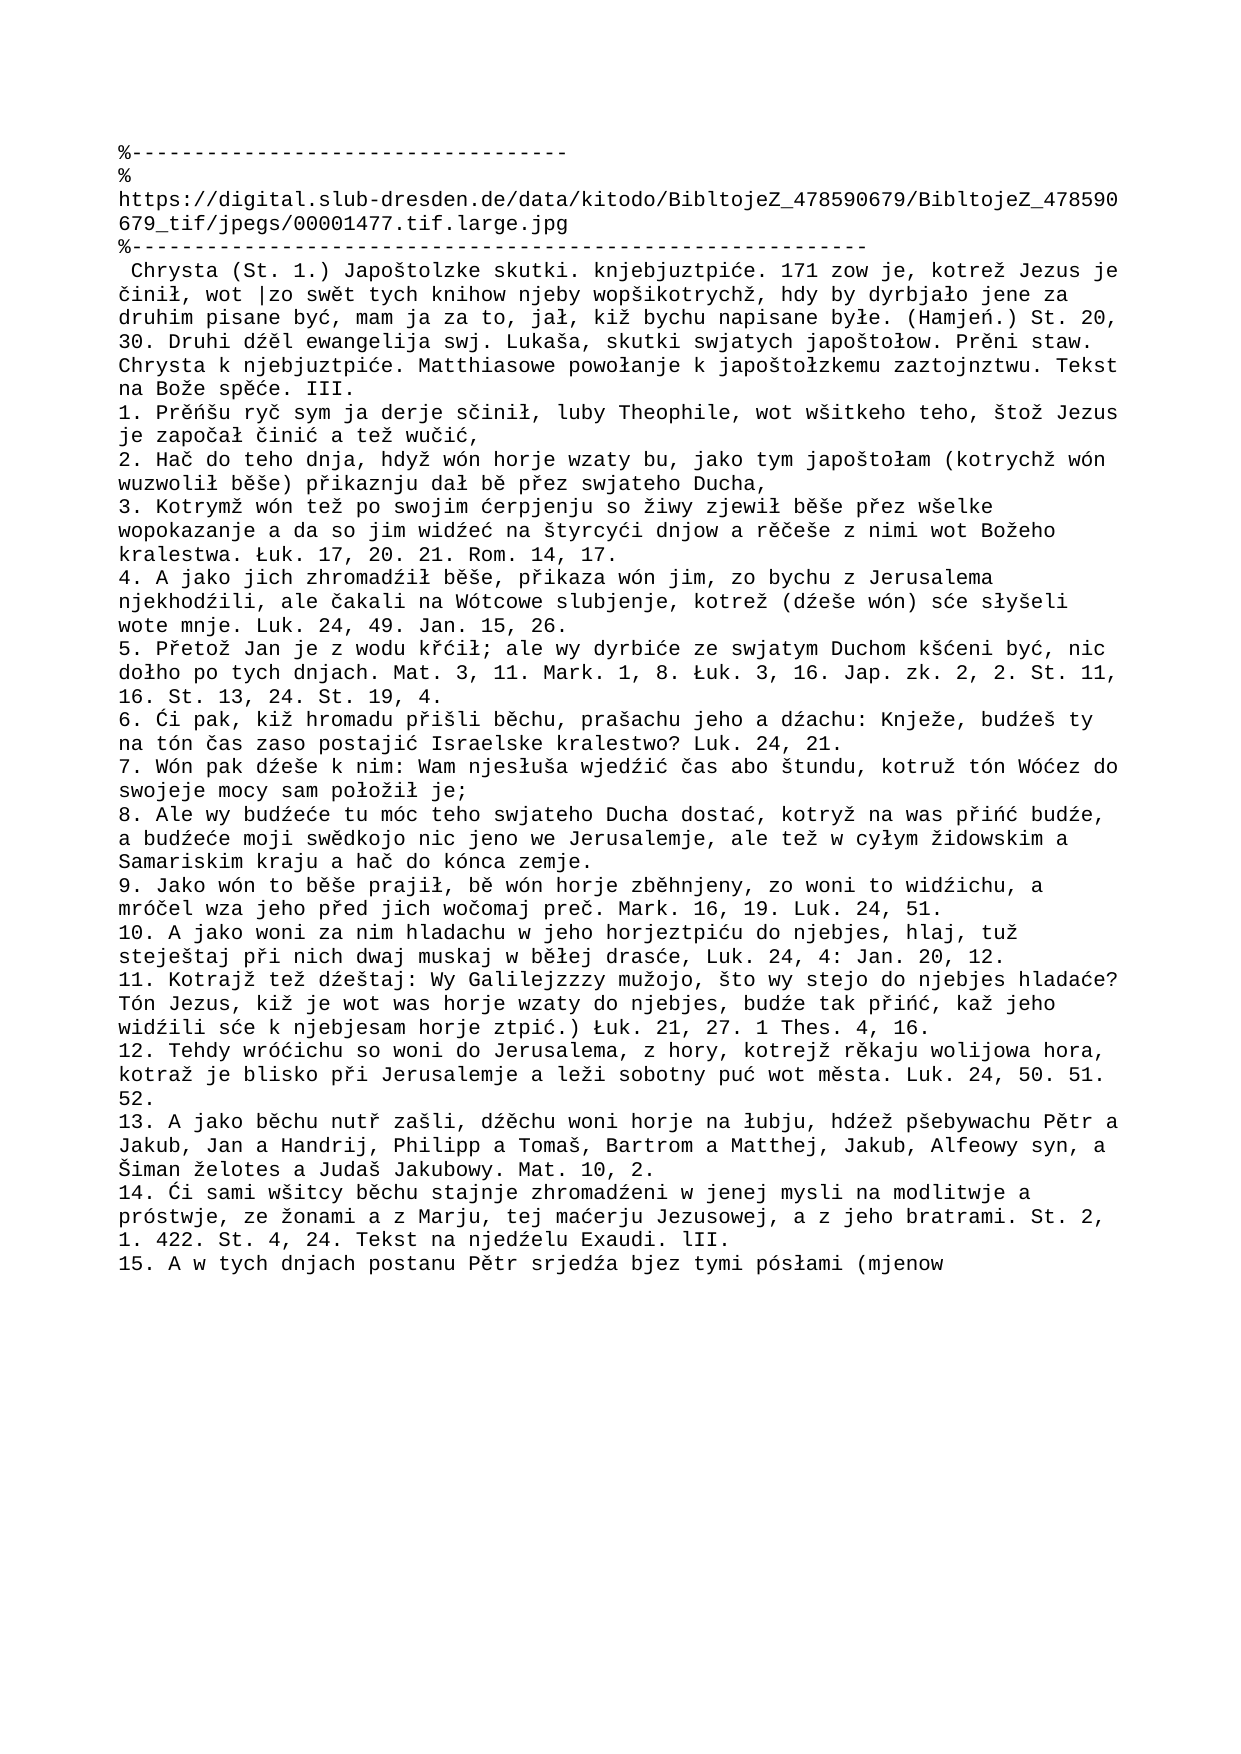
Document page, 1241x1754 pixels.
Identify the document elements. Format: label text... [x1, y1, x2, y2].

text 1. Prěńšu ryč sym ja derje sčinił, luby Theophile, wot wšitkeho teho, štož Jezus je započał činić a tež wučić, [118, 402, 1122, 449]
text 3. Kotrymž wón tež po swojim ćerpjenju so žiwy zjewił běše přez wšelke wopokazanje a da so jim widźeć na štyrcyći dnjow a rěčeše z nimi wot Božeho kralestwa. Łuk. 17, 20. 21. Rom. 14, 17. [118, 496, 1122, 567]
text 10. A jako woni za nim hladachu w jeho horjeztpiću do njebjes, hlaj, tuž steještaj při nich dwaj muskaj w běłej drasće, Luk. 24, 4: Jan. 20, 12. [118, 922, 1122, 969]
text 8. Ale wy budźeće tu móc teho swjateho Ducha dostać, kotryž na was přińć budźe, a budźeće moji swědkojo nic jeno we Jerusalemje, ale tež w cyłym židowskim a Samariskim kraju a hač do kónca zemje. [118, 804, 1122, 875]
text %----------------------------------------------------------- [118, 236, 1122, 260]
text 14. Ći sami wšitcy běchu stajnje zhromadźeni w jenej mysli na modlitwje a próstwje, ze žonami a z Marju, tej maćerju Jezusowej, a z jeho bratrami. St. 2, 1. 422. St. 4, 24. Tekst na njedźelu Exaudi. lII. [118, 1182, 1122, 1253]
text % https://digital.slub-dresden.de/data/kitodo/BibltojeZ_478590679/BibltojeZ_478590679_tif/jpegs/00001477.tif.large.jpg [118, 165, 1122, 236]
text 5. Přetož Jan je z wodu křćił; ale wy dyrbiće ze swjatym Duchom kšćeni być, nic dołho po tych dnjach. Mat. 3, 11. Mark. 1, 8. Łuk. 3, 16. Jap. zk. 2, 2. St. 11, 16. St. 13, 24. St. 19, 4. [118, 638, 1122, 709]
text Chrysta (St. 1.) Japoštolzke skutki. knjebjuztpiće. 171 zow je, kotrež Jezus je činił, wot |zo swět tych knihow njeby wopšikotrychž, hdy by dyrbjało jene za druhim pisane być, mam ja za to, jał, kiž bychu napisane byłe. (Hamjeń.) St. 20, 30. Druhi dźěl ewangelija swj. Lukaša, skutki swjatych japoštołow. Prěni staw. Chrysta k njebjuztpiće. Matthiasowe powołanje k japoštołzkemu zaztojnztwu. Tekst na Bože spěće. III. [118, 260, 1122, 402]
text 6. Ći pak, kiž hromadu přišli běchu, prašachu jeho a dźachu: Knježe, budźeš ty na tón čas zaso postajić Israelske kralestwo? Luk. 24, 21. [118, 709, 1122, 757]
text 9. Jako wón to běše prajił, bě wón horje zběhnjeny, zo woni to widźichu, a mróčel wza jeho před jich wočomaj preč. Mark. 16, 19. Luk. 24, 51. [118, 875, 1122, 922]
text 12. Tehdy wróćichu so woni do Jerusalema, z hory, kotrejž rěkaju wolijowa hora, kotraž je blisko při Jerusalemje a leži sobotny puć wot města. Luk. 24, 50. 51. 52. [118, 1040, 1122, 1111]
text 11. Kotrajž tež dźeštaj: Wy Galilejzzzy mužojo, što wy stejo do njebjes hladaće? Tón Jezus, kiž je wot was horje wzaty do njebjes, budźe tak přińć, kaž jeho widźili sće k njebjesam horje ztpić.) Łuk. 21, 27. 1 Thes. 4, 16. [118, 969, 1122, 1040]
text 2. Hač do teho dnja, hdyž wón horje wzaty bu, jako tym japoštołam (kotrychž wón wuzwolił běše) přikaznju dał bě přez swjateho Ducha, [118, 449, 1122, 496]
text 4. A jako jich zhromadźił běše, přikaza wón jim, zo bychu z Jerusalema njekhodźili, ale čakali na Wótcowe slubjenje, kotrež (dźeše wón) sće słyšeli wote mnje. Luk. 24, 49. Jan. 15, 26. [118, 567, 1122, 638]
text %----------------------------------- [118, 142, 1122, 165]
text 7. Wón pak dźeše k nim: Wam njesłuša wjedźić čas abo štundu, kotruž tón Wóćez do swojeje mocy sam połožił je; [118, 757, 1122, 804]
text 15. A w tych dnjach postanu Pětr srjedźa bjez tymi pósłami (mjenow [118, 1253, 1122, 1277]
text 13. A jako běchu nutř zašli, dźěchu woni horje na łubju, hdźež pšebywachu Pětr a Jakub, Jan a Handrij, Philipp a Tomaš, Bartrom a Matthej, Jakub, Alfeowy syn, a Šiman želotes a Judaš Jakubowy. Mat. 10, 2. [118, 1111, 1122, 1182]
